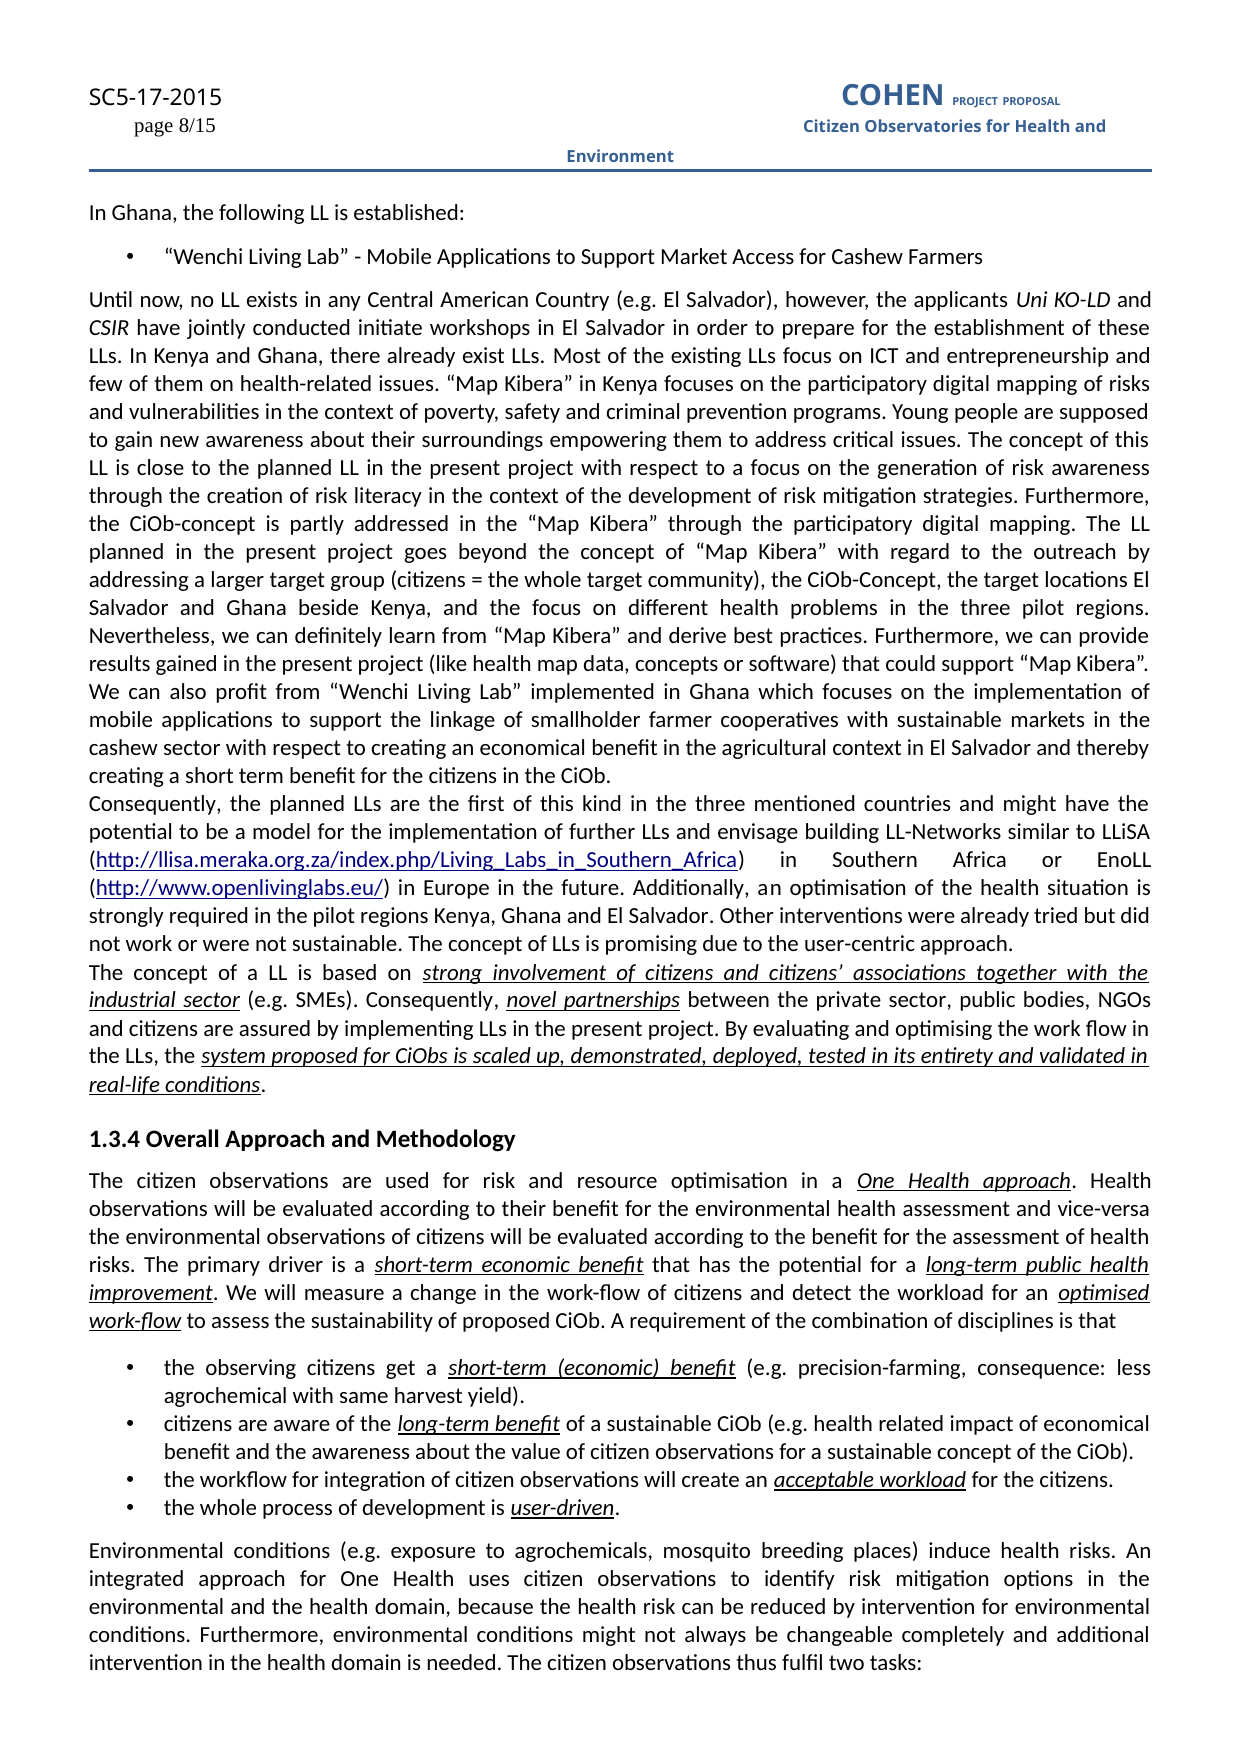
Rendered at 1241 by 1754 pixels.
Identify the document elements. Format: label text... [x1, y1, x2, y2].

text The concept of a LL is based on strong involvement of citizens and citizens’ associations together with the industrial sector (e.g. SMEs). Consequently, novel partnerships between the private sector, public bodies, NGOs and citizens are assured by implementing LLs in the present project. By evaluating and optimising the work flow in the LLs, the system proposed for CiObs is scaled up, demonstrated, deployed, tested in its entirety and validated in real-life conditions. [88, 958, 1152, 1098]
list the workflow for integration of citizen observations will create an acceptable workload for the citizens. [126, 1465, 1152, 1493]
list “Wenchi Living Lab” - Mobile Applications to Support Market Access for Cashew Farmers [126, 242, 1152, 270]
subtitle 1.3.4 Overall Approach and Methodology [88, 1123, 1152, 1153]
text Environmental conditions (e.g. exposure to agrochemicals, mosquito breeding places) induce health risks. An integrated approach for One Health uses citizen observations to identify risk mitigation options in the environmental and the health domain, because the health risk can be reduced by intervention for environmental conditions. Furthermore, environmental conditions might not always be changeable completely and additional intervention in the health domain is needed. The citizen observations thus fulfil two tasks: [88, 1536, 1152, 1677]
list the observing citizens get a short-term (economic) benefit (e.g. precision-farming, consequence: less agrochemical with same harvest yield). [126, 1353, 1152, 1409]
text The citizen observations are used for risk and resource optimisation in a One Health approach. Health observations will be evaluated according to their benefit for the environmental health assessment and vice-versa the environmental observations of citizens will be evaluated according to the benefit for the assessment of health risks. The primary driver is a short-term economic benefit that has the potential for a long-term public health improvement. We will measure a change in the work-flow of citizens and detect the workload for an optimised work-flow to assess the sustainability of proposed CiOb. A requirement of the combination of disciplines is that [88, 1166, 1152, 1334]
text Until now, no LL exists in any Central American Country (e.g. El Salvador), however, the applicants Uni KO-LD and CSIR have jointly conducted initiate workshops in El Salvador in order to prepare for the establishment of these LLs. In Kenya and Ghana, there already exist LLs. Most of the existing LLs focus on ICT and entrepreneurship and few of them on health-related issues. “Map Kibera” in Kenya focuses on the participatory digital mapping of risks and vulnerabilities in the context of poverty, safety and criminal prevention programs. Young people are supposed to gain new awareness about their surroundings empowering them to address critical issues. The concept of this LL is close to the planned LL in the present project with respect to a focus on the generation of risk awareness through the creation of risk literacy in the context of the development of risk mitigation strategies. Furthermore, the CiOb-concept is partly addressed in the “Map Kibera” through the participatory digital mapping. The LL planned in the present project goes beyond the concept of “Map Kibera” with regard to the outreach by addressing a larger target group (citizens = the whole target community), the CiOb-Concept, the target locations El Salvador and Ghana beside Kenya, and the focus on different health problems in the three pilot regions. Nevertheless, we can definitely learn from “Map Kibera” and derive best practices. Furthermore, we can provide results gained in the present project (like health map data, concepts or software) that could support “Map Kibera”. We can also profit from “Wenchi Living Lab” implemented in Ghana which focuses on the implementation of mobile applications to support the linkage of smallholder farmer cooperatives with sustainable markets in the cashew sector with respect to creating an economical benefit in the agricultural context in El Salvador and thereby creating a short term benefit for the citizens in the CiOb. [88, 285, 1152, 789]
text Consequently, the planned LLs are the first of this kind in the three mentioned countries and might have the potential to be a model for the implementation of further LLs and envisage building LL-Networks similar to LLiSA (http://llisa.meraka.org.za/index.php/Living_Labs_in_Southern_Africa) in Southern Africa or EnoLL (http://www.openlivinglabs.eu/) in Europe in the future. Additionally, an optimisation of the health situation is strongly required in the pilot regions Kenya, Ghana and El Salvador. Other interventions were already tried but did not work or were not sustainable. The concept of LLs is promising due to the user-centric approach. [88, 789, 1152, 958]
text In Ghana, the following LL is established: [88, 198, 1152, 226]
list citizens are aware of the long-term benefit of a sustainable CiOb (e.g. health related impact of economical benefit and the awareness about the value of citizen observations for a sustainable concept of the CiOb). [126, 1409, 1152, 1465]
list the whole process of development is user-driven. [126, 1493, 1152, 1521]
